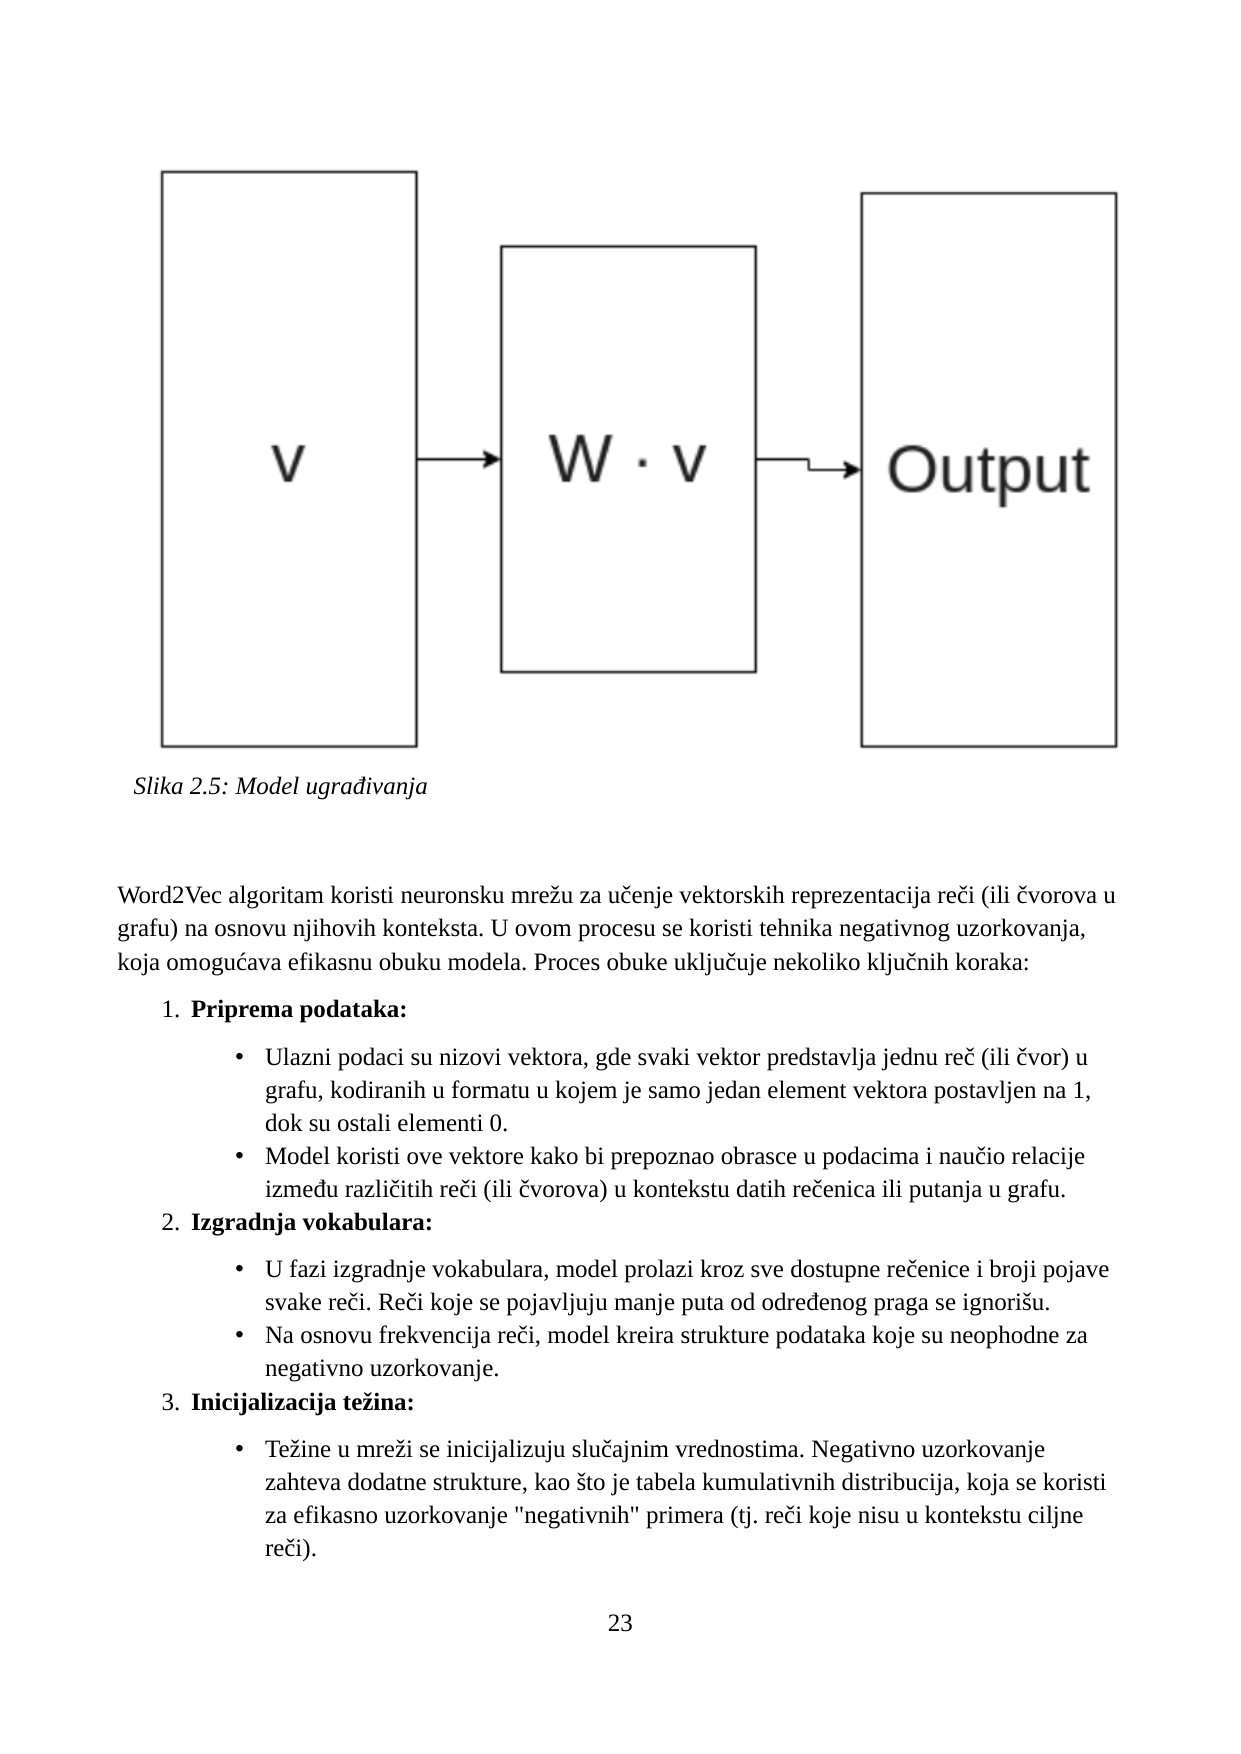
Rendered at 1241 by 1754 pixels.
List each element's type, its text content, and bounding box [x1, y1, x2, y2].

list Inicijalizacija težina: [161, 1387, 1123, 1415]
list U fazi izgradnje vokabulara, model prolazi kroz sve dostupne rečenice i broji pojave svake reči. Reči koje se pojavljuju manje puta od određenog praga se ignorišu. [235, 1254, 1123, 1316]
list Na osnovu frekvencija reči, model kreira strukture podataka koje su neophodne za negativno uzorkovanje. [235, 1321, 1123, 1382]
picture [133, 148, 1140, 772]
list Težine u mreži se inicijalizuju slučajnim vrednostima. Negativno uzorkovanje zahteva dodatne strukture, kao što je tabela kumulativnih distribucija, koja se koristi za efikasno uzorkovanje "negativnih" primera (tj. reči koje nisu u kontekstu ciljne reči). [235, 1434, 1123, 1562]
list Model koristi ove vektore kako bi prepoznao obrasce u podacima i naučio relacije između različitih reči (ili čvorova) u kontekstu datih rečenica ili putanja u grafu. [235, 1141, 1123, 1203]
list Izgradnja vokabulara: [161, 1207, 1123, 1236]
text Word2Vec algoritam koristi neuronsku mrežu za učenje vektorskih reprezentacija reči (ili čvorova u grafu) na osnovu njihovih konteksta. U ovom procesu se koristi tehnika negativnog uzorkovanja, koja omogućava efikasnu obuku modela. Proces obuke uključuje nekoliko ključnih koraka: [117, 881, 1123, 975]
list Priprema podataka: [161, 994, 1123, 1023]
text Slika 2.5: Model ugrađivanja [133, 772, 1139, 800]
list Ulazni podaci su nizovi vektora, gde svaki vektor predstavlja jednu reč (ili čvor) u grafu, kodiranih u formatu u kojem je samo jedan element vektora postavljen na 1, dok su ostali elementi 0. [235, 1042, 1123, 1137]
